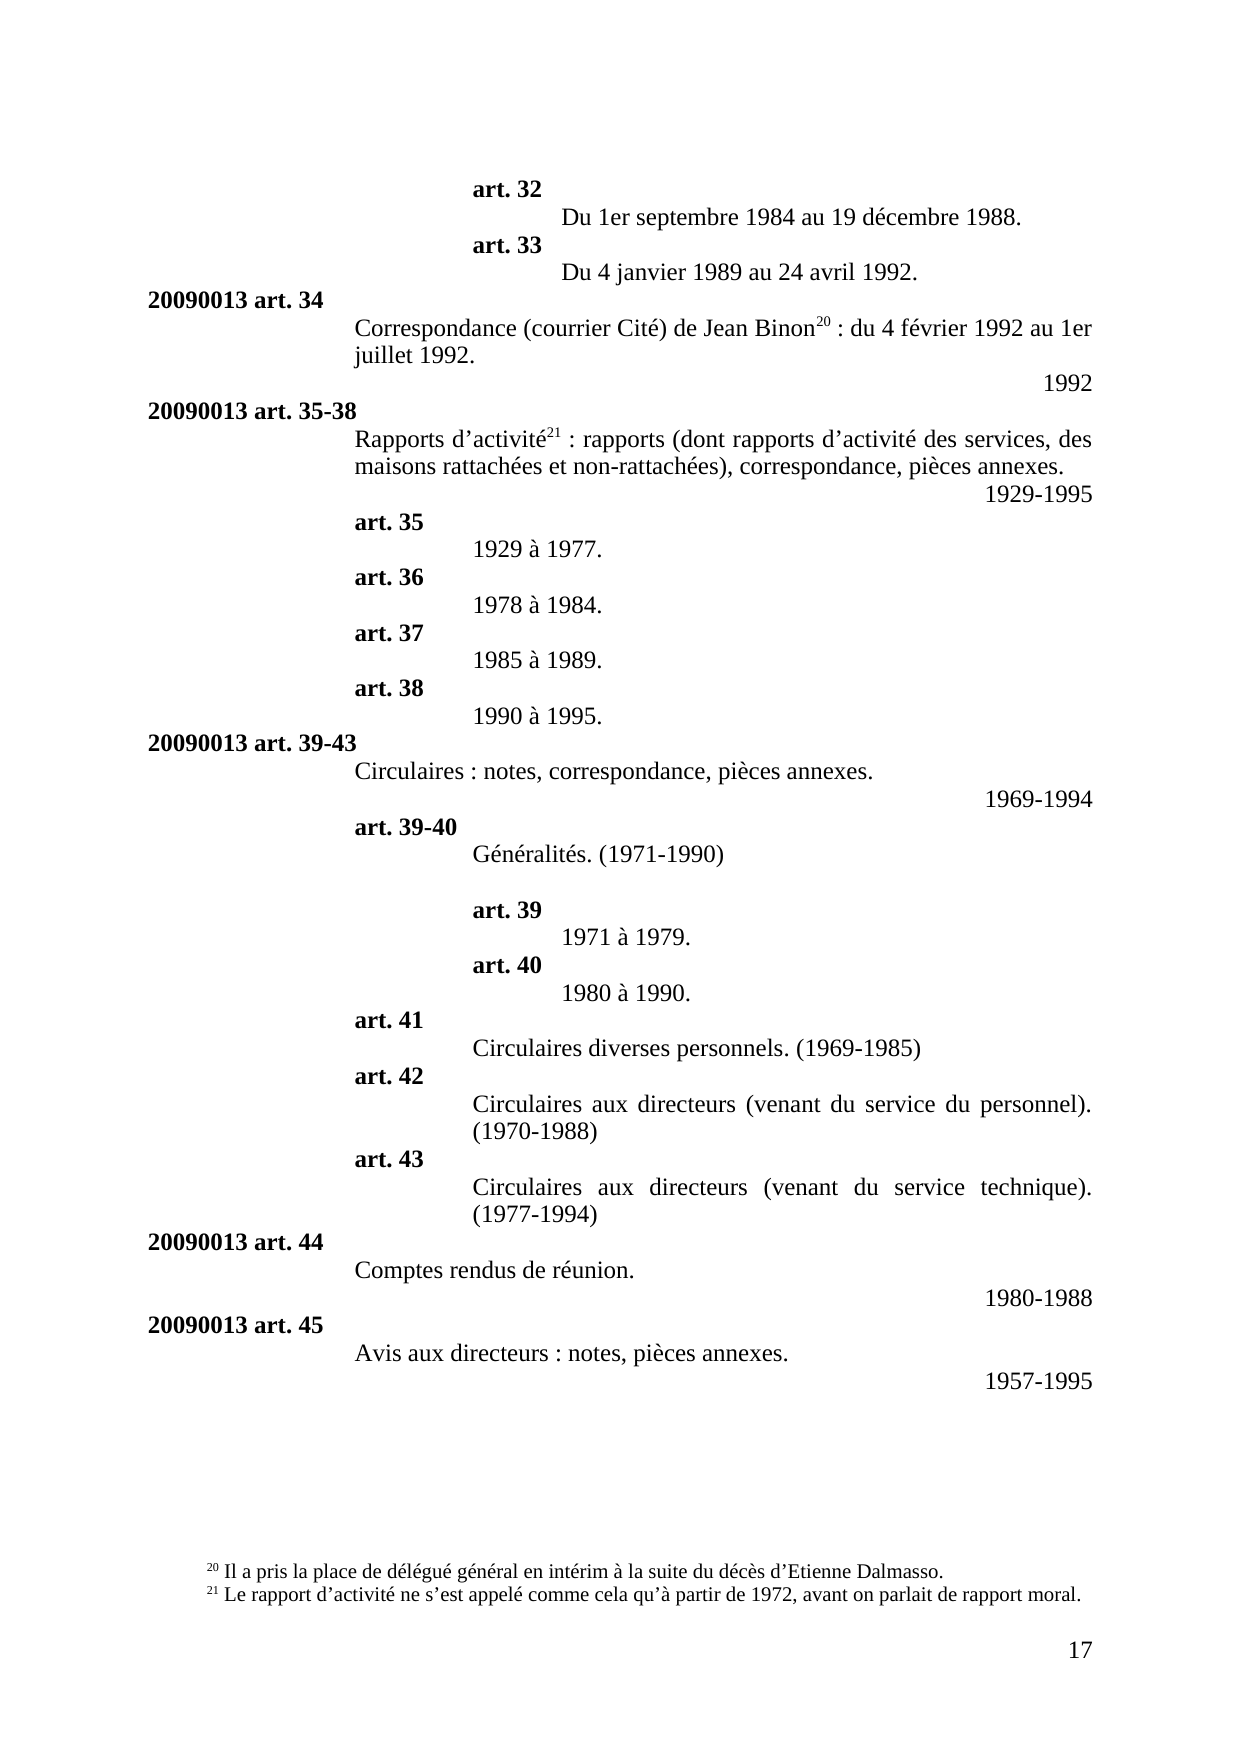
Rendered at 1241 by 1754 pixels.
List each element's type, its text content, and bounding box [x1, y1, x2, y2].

text 1929 à 1977. [472, 536, 1093, 563]
text Généralités. (1971-1990) [472, 840, 1093, 868]
text 1980 à 1990. [561, 979, 1093, 1007]
text 20090013 art. 39-43 [148, 729, 1093, 757]
text 1990 à 1995. [472, 702, 1093, 729]
text Circulaires diverses personnels. (1969-1985) [472, 1034, 1093, 1062]
text Correspondance (courrier Cité) de Jean Binon : du 4 février 1992 au 1er juillet 1992. [354, 314, 1093, 369]
text art. 38 [354, 674, 1093, 702]
text 1969-1994 [148, 785, 1093, 813]
text 1992 [148, 369, 1093, 397]
text 1985 à 1989. [472, 646, 1093, 674]
text Du 4 janvier 1989 au 24 avril 1992. [561, 258, 1093, 286]
text Il a pris la place de délégué général en intérim à la suite du décès d’Etienne Dalmasso. [148, 1560, 1093, 1583]
text art. 40 [472, 951, 1093, 979]
text Circulaires : notes, correspondance, pièces annexes. [354, 757, 1093, 785]
text 20090013 art. 44 [148, 1228, 1093, 1256]
text 1971 à 1979. [561, 923, 1093, 951]
text art. 35 [354, 508, 1093, 536]
text 20090013 art. 34 [148, 286, 1093, 314]
text 1957-1995 [148, 1367, 1093, 1394]
text Avis aux directeurs : notes, pièces annexes. [354, 1339, 1093, 1367]
text Du 1er septembre 1984 au 19 décembre 1988. [561, 203, 1093, 231]
text art. 42 [354, 1062, 1093, 1090]
text 1980-1988 [148, 1284, 1093, 1311]
text art. 33 [472, 231, 1093, 258]
text Circulaires aux directeurs (venant du service du personnel). (1970-1988) [472, 1090, 1093, 1145]
text 20090013 art. 35-38 [148, 397, 1093, 425]
text art. 39 [472, 896, 1093, 923]
text art. 37 [354, 619, 1093, 646]
text art. 39-40 [354, 813, 1093, 840]
text Circulaires aux directeurs (venant du service technique). (1977-1994) [472, 1173, 1093, 1228]
text art. 43 [354, 1145, 1093, 1173]
text Comptes rendus de réunion. [354, 1256, 1093, 1284]
text 20090013 art. 45 [148, 1311, 1093, 1339]
text art. 41 [354, 1007, 1093, 1034]
text Rapports d’activité : rapports (dont rapports d’activité des services, des maisons rattachées et non-rattachées), correspondance, pièces annexes. [354, 425, 1093, 480]
text 1978 à 1984. [472, 591, 1093, 619]
text art. 32 [472, 175, 1093, 203]
text Le rapport d’activité ne s’est appelé comme cela qu’à partir de 1972, avant on parlait de rapport moral. [148, 1583, 1093, 1606]
text art. 36 [354, 563, 1093, 591]
text 1929-1995 [148, 480, 1093, 508]
